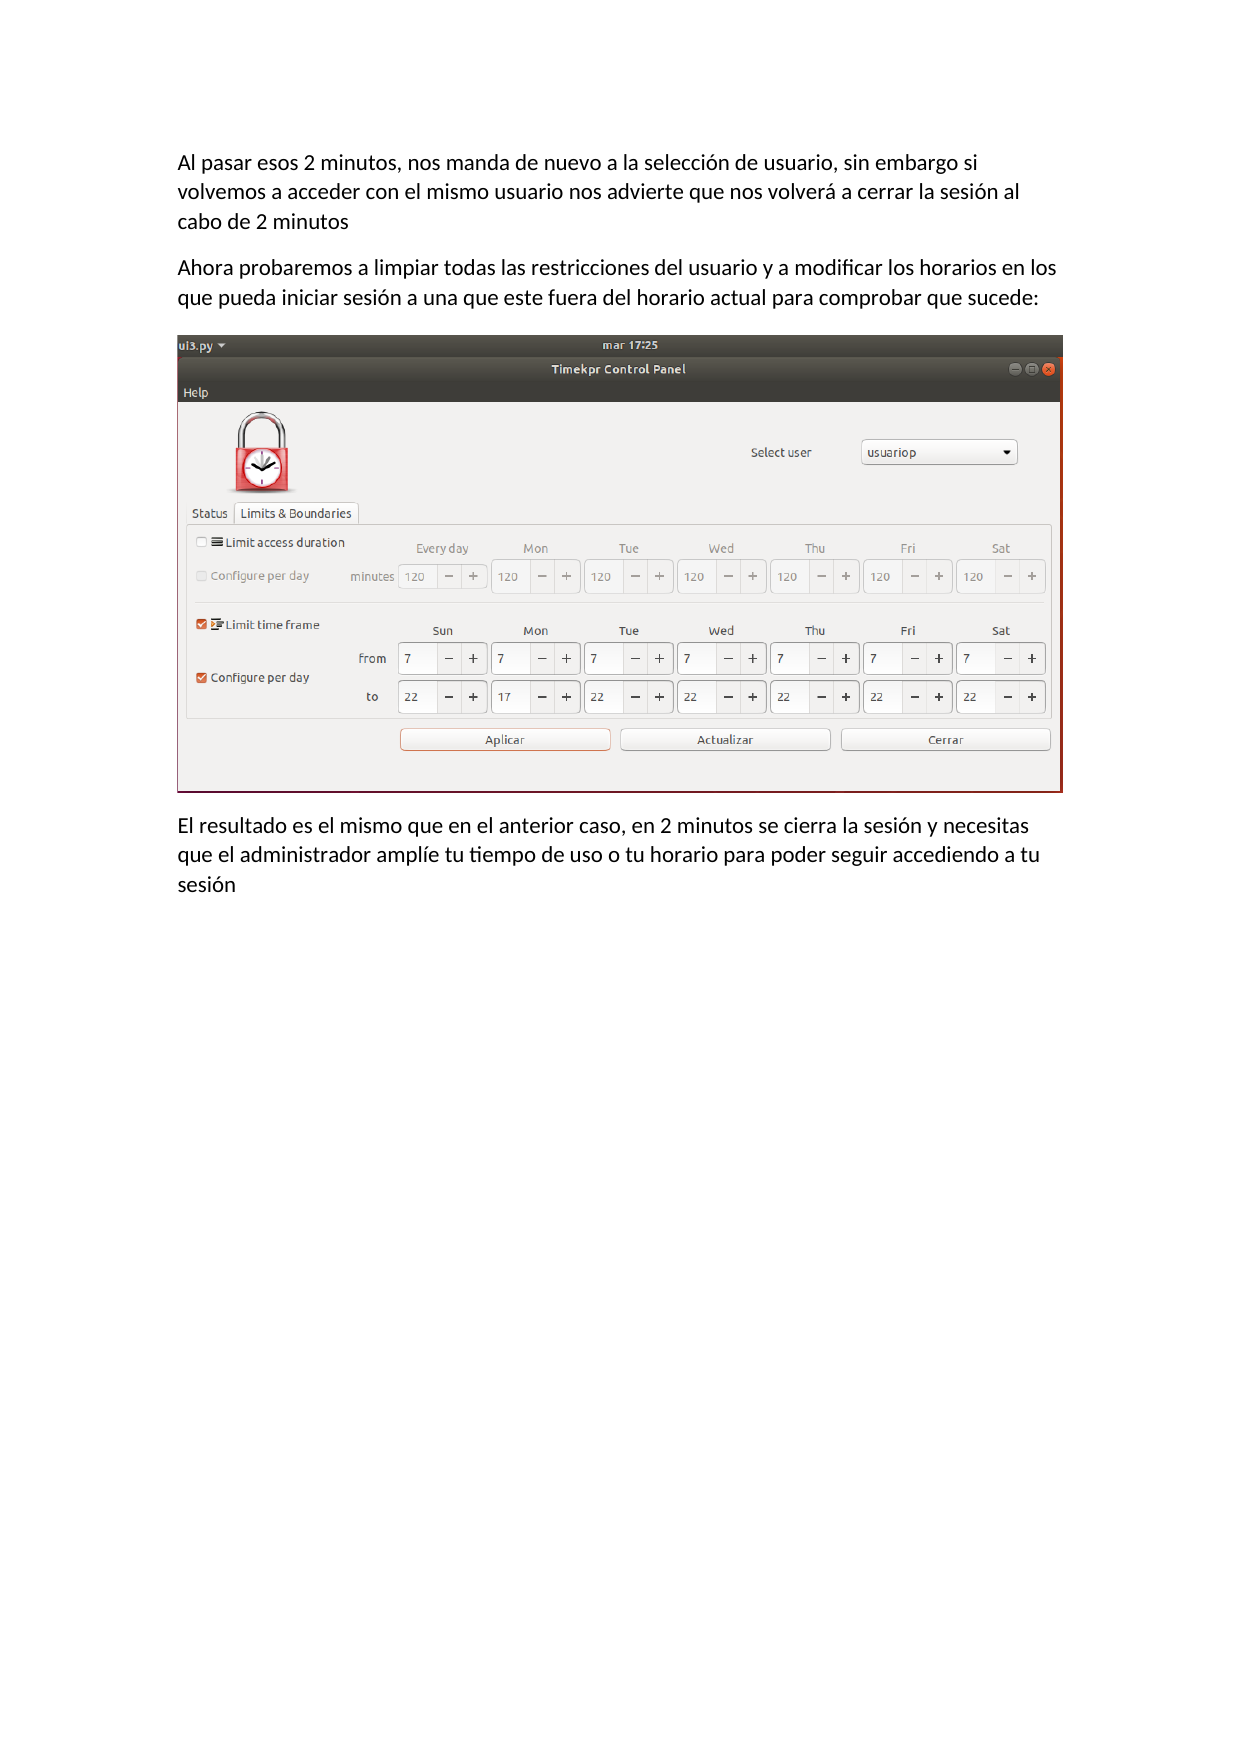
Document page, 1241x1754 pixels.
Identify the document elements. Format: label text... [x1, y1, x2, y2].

text El resultado es el mismo que en el anterior caso, en 2 minutos se cierra la sesión y necesitas que el administrador amplíe tu tiempo de uso o tu horario para poder seguir accediendo a tu sesión [177, 811, 1063, 898]
text Al pasar esos 2 minutos, nos manda de nuevo a la selección de usuario, sin embargo si volvemos a acceder con el mismo usuario nos advierte que nos volverá a cerrar la sesión al cabo de 2 minutos [177, 148, 1063, 235]
text Ahora probaremos a limpiar todas las restricciones del usuario y a modificar los horarios en los que pueda iniciar sesión a una que este fuera del horario actual para comprobar que sucede: [177, 253, 1063, 335]
